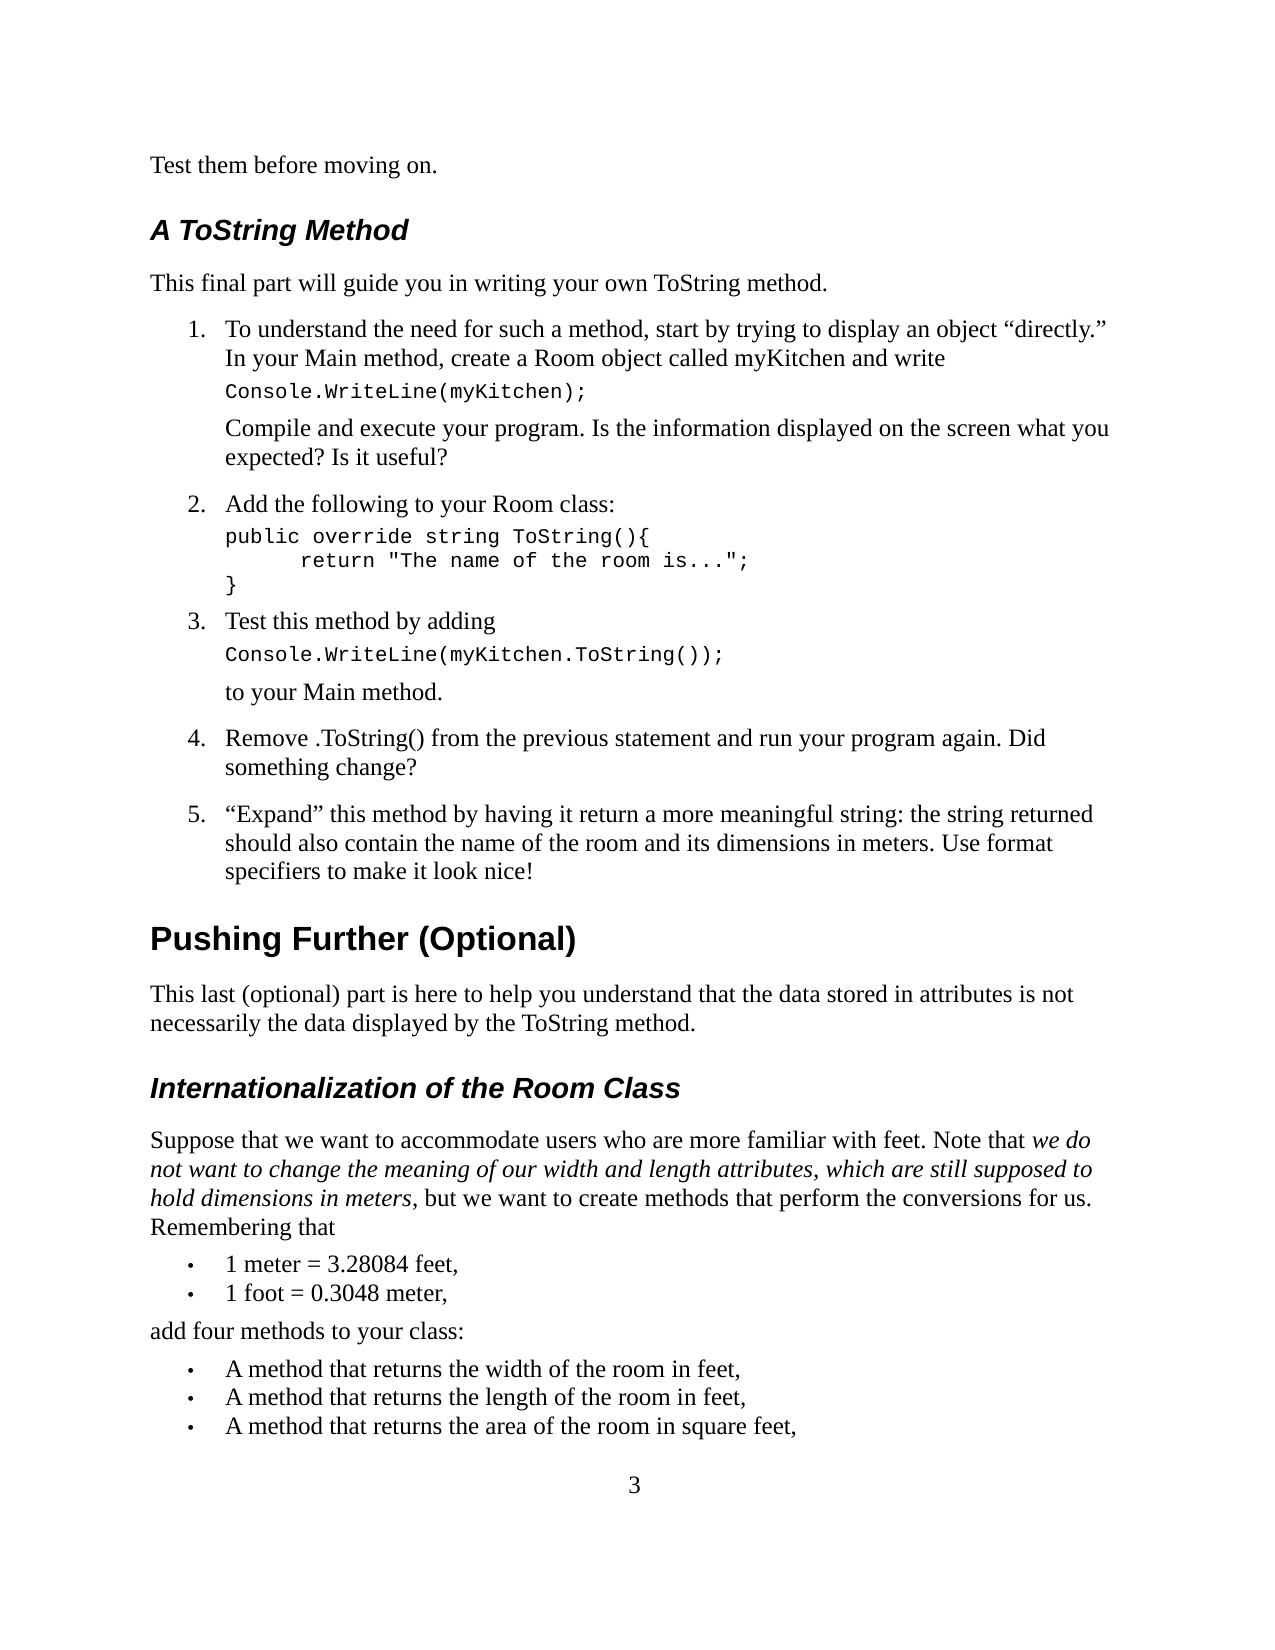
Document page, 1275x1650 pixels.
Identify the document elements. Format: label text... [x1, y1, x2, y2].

text This final part will guide you in writing your own ToString method. [150, 268, 1125, 296]
list Remove .ToString() from the previous statement and run your program again. Did something change? [187, 723, 1125, 781]
list Compile and execute your program. Is the information displayed on the screen what you expected? Is it useful? [187, 413, 1125, 471]
text Test them before moving on. [150, 150, 1125, 179]
list 1 meter = 3.28084 feet, [187, 1249, 1125, 1278]
list Test this method by adding [187, 606, 1125, 635]
list A method that returns the width of the room in feet, [187, 1354, 1125, 1382]
list To understand the need for such a method, start by trying to display an object “directly.” In your Main method, create a Room object called myKitchen and write [187, 314, 1125, 372]
list return "The name of the room is..."; [187, 550, 1125, 574]
subtitle A ToString Method [150, 213, 1125, 246]
text This last (optional) part is here to help you understand that the data stored in attributes is not necessarily the data displayed by the ToString method. [150, 979, 1125, 1037]
list Console.WriteLine(myKitchen.ToString()); [187, 644, 1125, 668]
list Console.WriteLine(myKitchen); [187, 381, 1125, 404]
list A method that returns the length of the room in feet, [187, 1382, 1125, 1411]
list 1 foot = 0.3048 meter, [187, 1278, 1125, 1307]
subtitle Internationalization of the Room Class [150, 1071, 1125, 1104]
text Suppose that we want to accommodate users who are more familiar with feet. Note that we do not want to change the meaning of our width and length attributes, which are still supposed to hold dimensions in meters, but we want to create methods that perform the conversions for us. Remembering that [150, 1126, 1125, 1241]
list “Expand” this method by having it return a more meaningful string: the string returned should also contain the name of the room and its dimensions in meters. Use format specifiers to make it look nice! [187, 799, 1125, 885]
list Add the following to your Room class: [187, 489, 1125, 518]
list A method that returns the area of the room in square feet, [187, 1411, 1125, 1440]
text add four methods to your class: [150, 1316, 1125, 1345]
list public override string ToString(){ [187, 527, 1125, 550]
list to your Main method. [187, 677, 1125, 706]
subtitle Pushing Further (Optional) [150, 919, 1125, 958]
list } [187, 574, 1125, 597]
